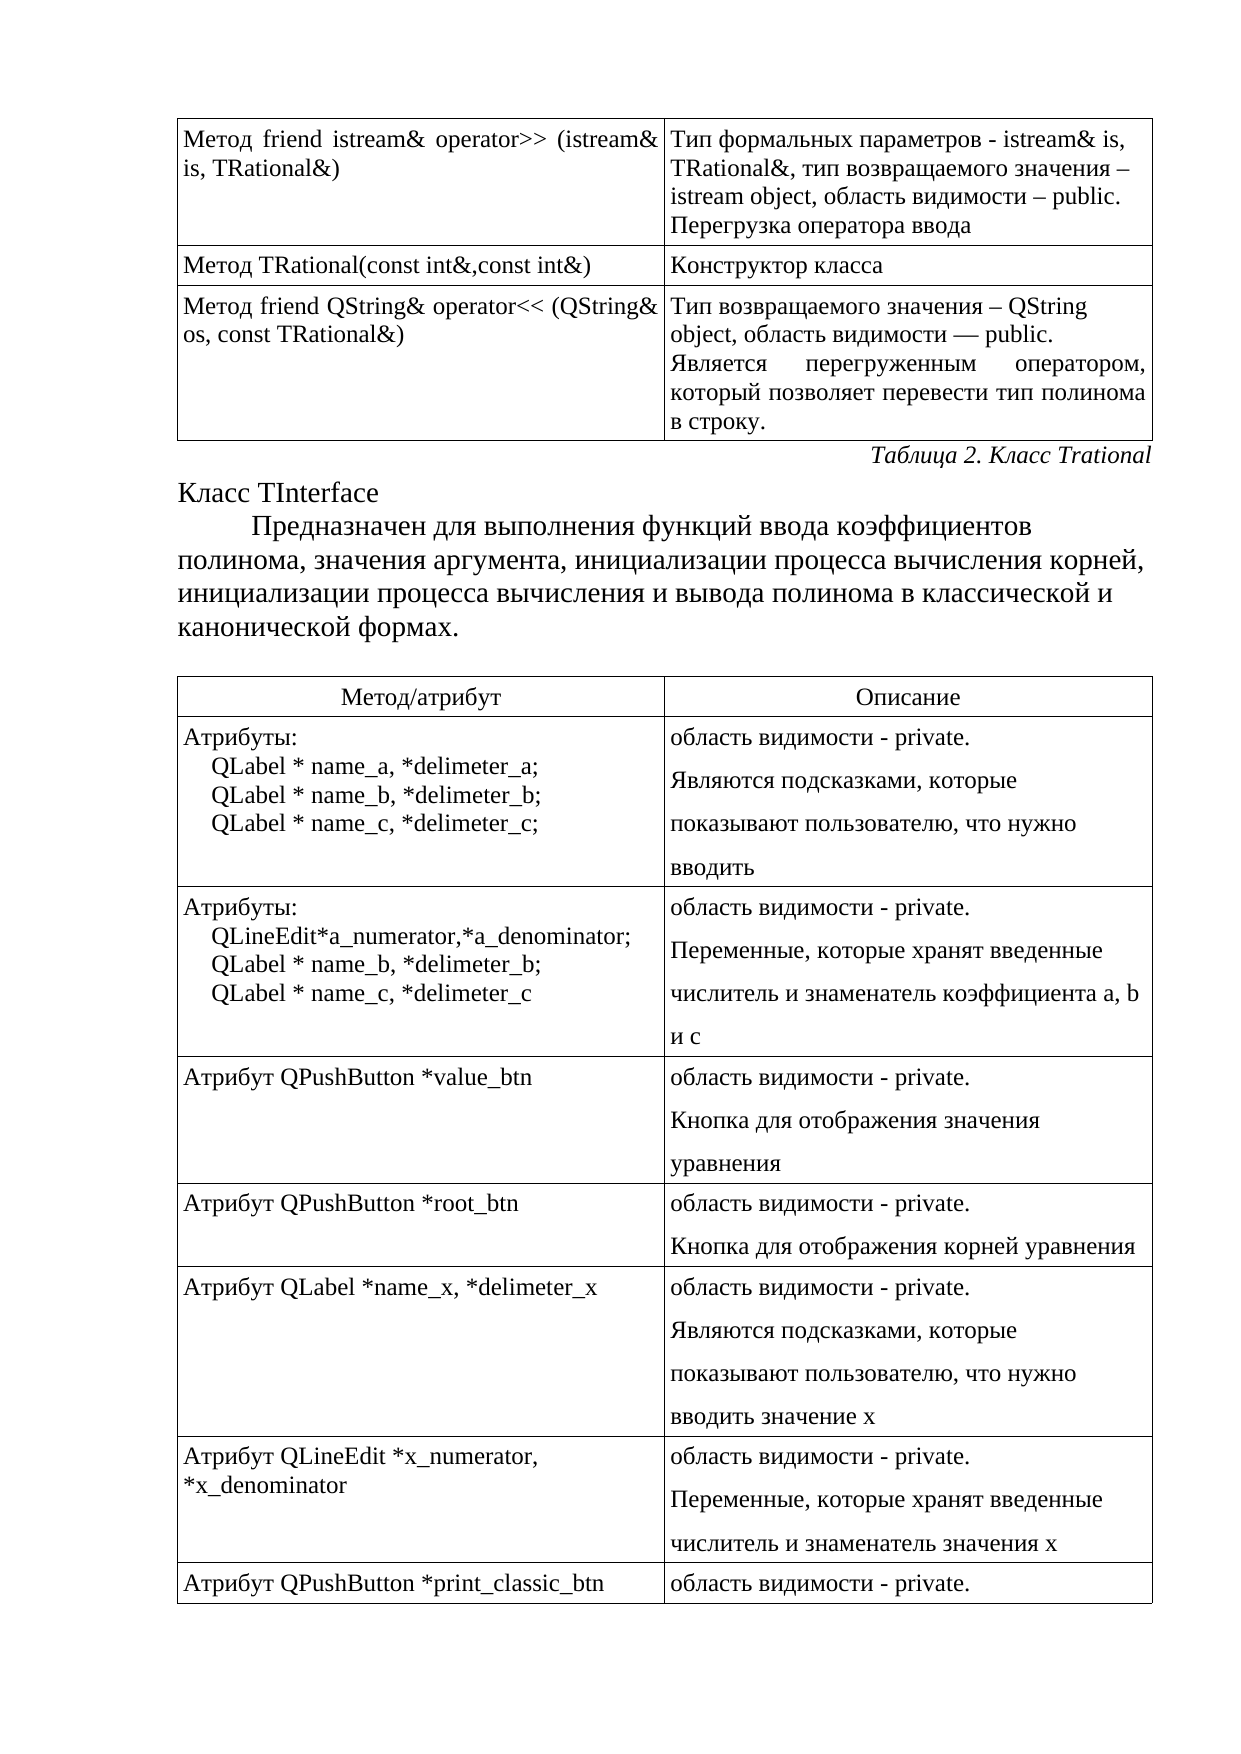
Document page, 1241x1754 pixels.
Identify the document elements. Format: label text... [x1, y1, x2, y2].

table_cell область видимости - private. Являются подсказками, которые показывают пользователю, что нужно вводить [665, 717, 1152, 886]
table_cell Атрибут QPushButton *print_classic_btn [178, 1563, 664, 1602]
table_cell Атрибуты: QLineEdit*a_numerator,*a_denominator; QLabel * name_b, *delimeter_b; QLabel * name_c, *delimeter_c [178, 887, 664, 1056]
text Предназначен для выполнения функций ввода коэффициентов полинома, значения аргумента, инициализации процесса вычисления корней, инициализации процесса вычисления и вывода полинома в классической и канонической формах. [177, 508, 1152, 643]
table_cell Метод friend istream& operator>> (istream& is, TRational&) [178, 119, 664, 245]
table_cell область видимости - private. Переменные, которые хранят введенные числитель и знаменатель коэффициента а, b и c [665, 887, 1152, 1056]
text Класс TInterface [177, 475, 1152, 508]
table_cell Тип формальных параметров - istream& is, TRational&, тип возвращаемого значения – istream object, область видимости – public. Перегрузка оператора ввода [665, 119, 1152, 245]
table_cell Атрибуты: QLabel * name_a, *delimeter_a; QLabel * name_b, *delimeter_b; QLabel * name_c, *delimeter_c; [178, 717, 664, 886]
table_header Описание [665, 677, 1152, 716]
table_header Метод/атрибут [178, 677, 664, 716]
table_cell Метод friend QString& operator<< (QString& os, const TRational&) [178, 286, 664, 440]
table_cell область видимости - private. Являются подсказками, которые показывают пользователю, что нужно вводить значение x [665, 1267, 1152, 1436]
table_cell Атрибут QPushButton *root_btn [178, 1184, 664, 1266]
table_cell область видимости - private. Кнопка для отображения значения уравнения [665, 1057, 1152, 1182]
table_cell область видимости - private. Переменные, которые хранят введенные числитель и знаменатель значения x [665, 1437, 1152, 1562]
table_cell Атрибут QLineEdit *x_numerator, *x_denominator [178, 1437, 664, 1562]
table_cell Метод TRational(const int&,const int&) [178, 246, 664, 285]
table_cell область видимости - private. [665, 1563, 1152, 1602]
text Таблица 2. Класс Trational [177, 441, 1152, 469]
table_cell Атрибут QLabel *name_x, *delimeter_x [178, 1267, 664, 1436]
table_cell Тип возвращаемого значения – QString object, область видимости — public. Является перегруженным оператором, который позволяет перевести тип полинома в строку. [665, 286, 1152, 440]
table_cell область видимости - private. Кнопка для отображения корней уравнения [665, 1184, 1152, 1266]
table_cell Конструктор класса [665, 246, 1152, 285]
table_cell Атрибут QPushButton *value_btn [178, 1057, 664, 1182]
